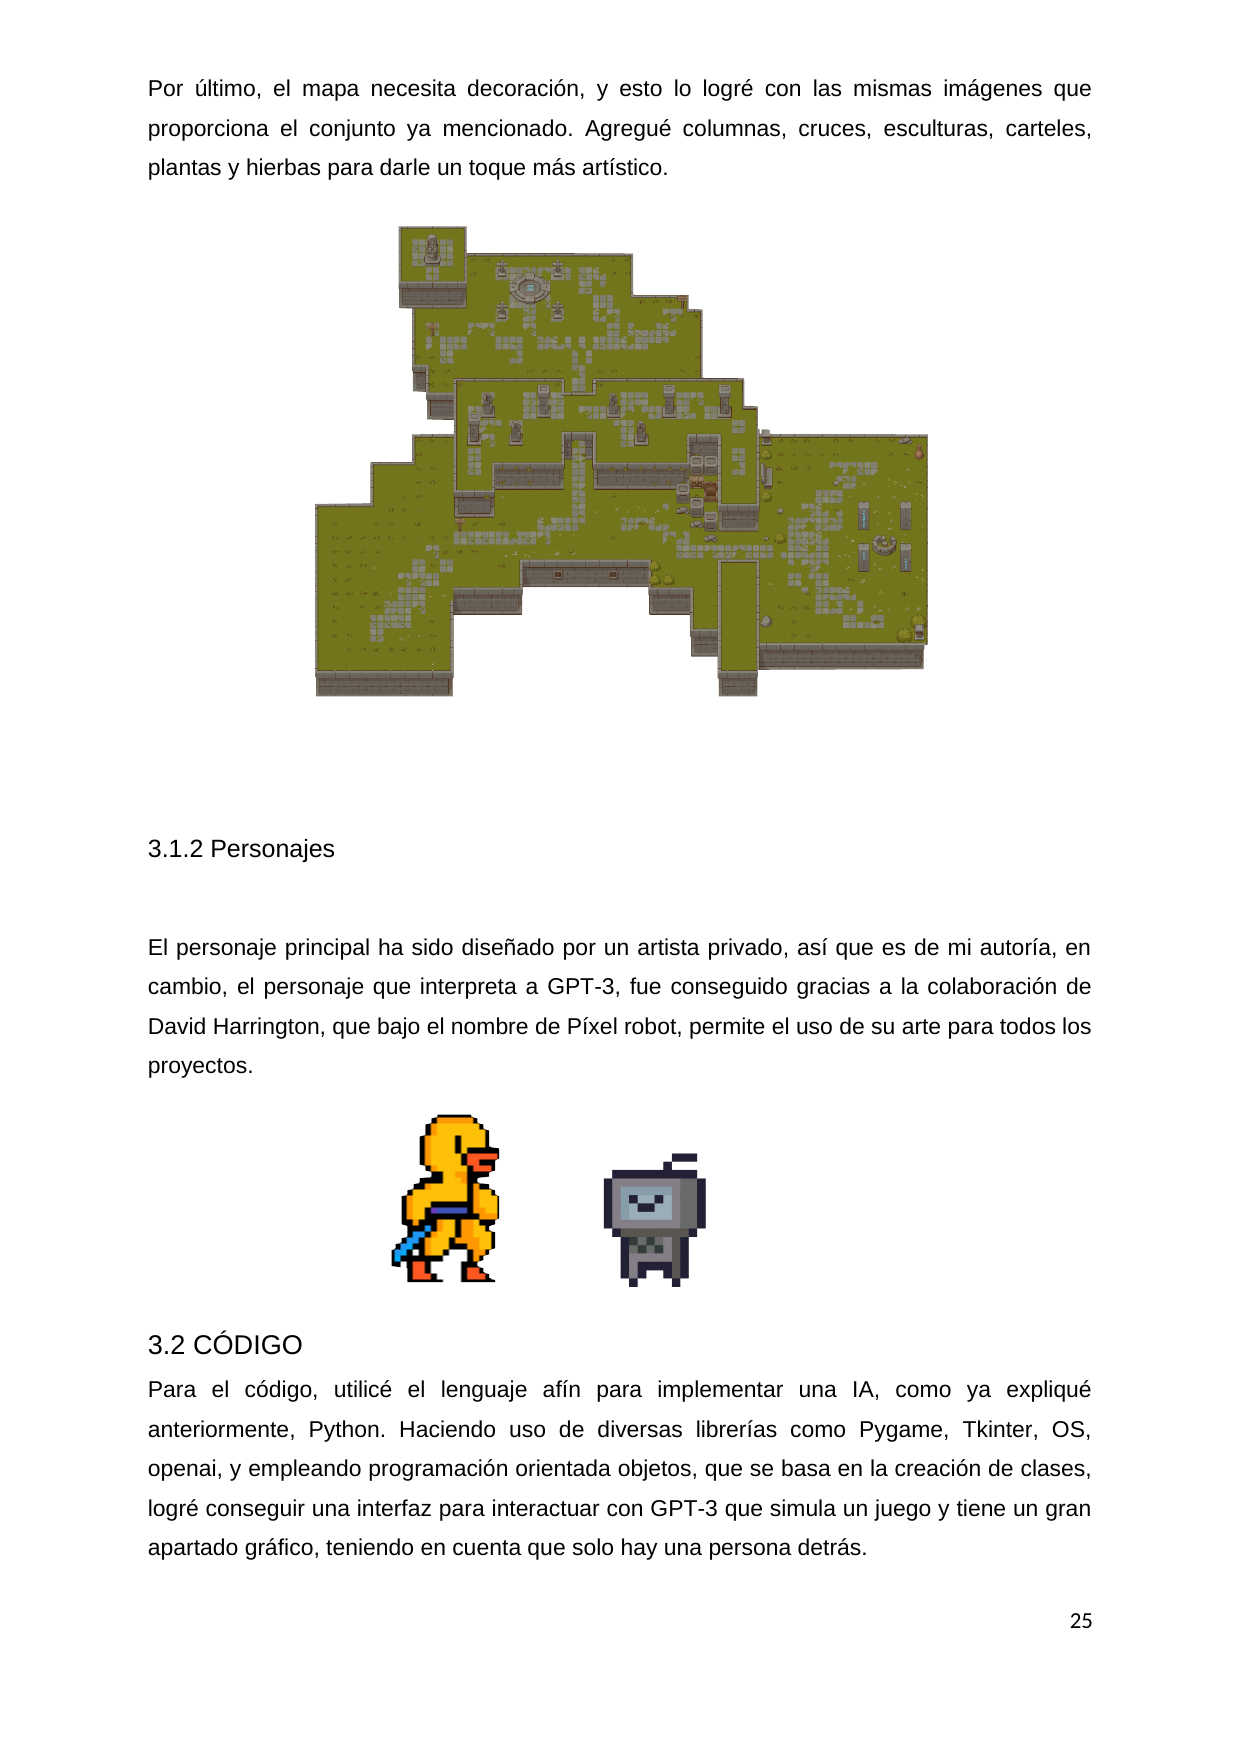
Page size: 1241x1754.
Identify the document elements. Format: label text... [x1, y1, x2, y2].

text Para el código, utilicé el lenguaje afín para implementar una IA, como ya expliqué anteriormente, Python. Haciendo uso de diversas librerías como Pygame, Tkinter, OS, openai, y empleando programación orientada objetos, que se basa en la creación de clases, logré conseguir una interfaz para interactuar con GPT-3 que simula un juego y tiene un gran apartado gráfico, teniendo en cuenta que solo hay una persona detrás. [148, 1376, 1093, 1560]
subtitle 3.2 CÓDIGO [148, 1329, 1093, 1360]
text El personaje principal ha sido diseñado por un artista privado, así que es de mi autoría, en cambio, el personaje que interpreta a GPT-3, fue conseguido gracias a la colaboración de David Harrington, que bajo el nombre de Píxel robot, permite el uso de su arte para todos los proyectos. [148, 934, 1093, 1078]
text Por último, el mapa necesita decoración, y esto lo logré con las mismas imágenes que proporciona el conjunto ya mencionado. Agregué columnas, cruces, esculturas, carteles, plantas y hierbas para darle un toque más artístico. [148, 75, 1093, 180]
subtitle 3.1.2 Personajes [148, 834, 1093, 863]
